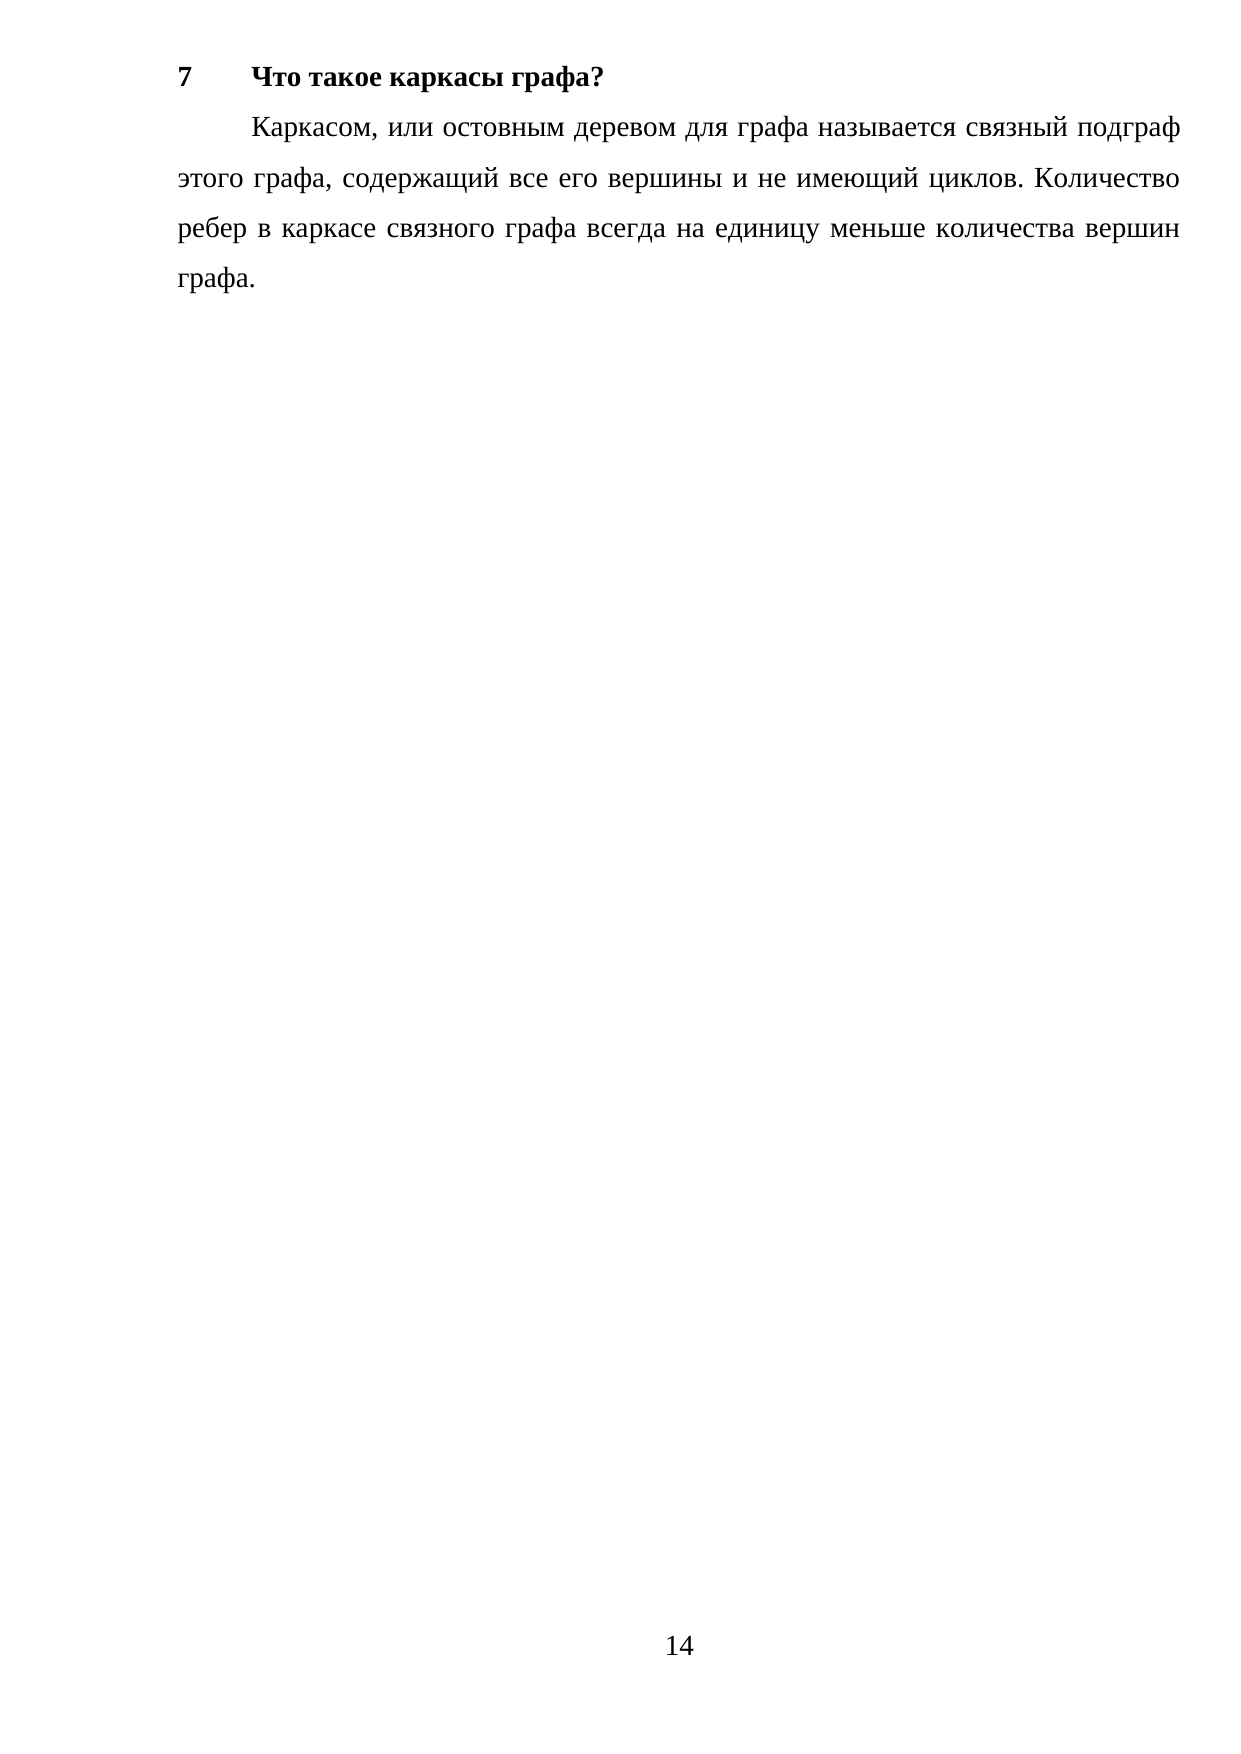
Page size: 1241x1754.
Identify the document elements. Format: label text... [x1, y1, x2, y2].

text Каркасом, или остовным деревом для графа называется связный подграф этого графа, содержащий все его вершины и не имеющий циклов. Количество ребер в каркасе связного графа всегда на единицу меньше количества вершин графа. [177, 109, 1181, 294]
subtitle Что такое каркасы графа? [177, 59, 1181, 93]
